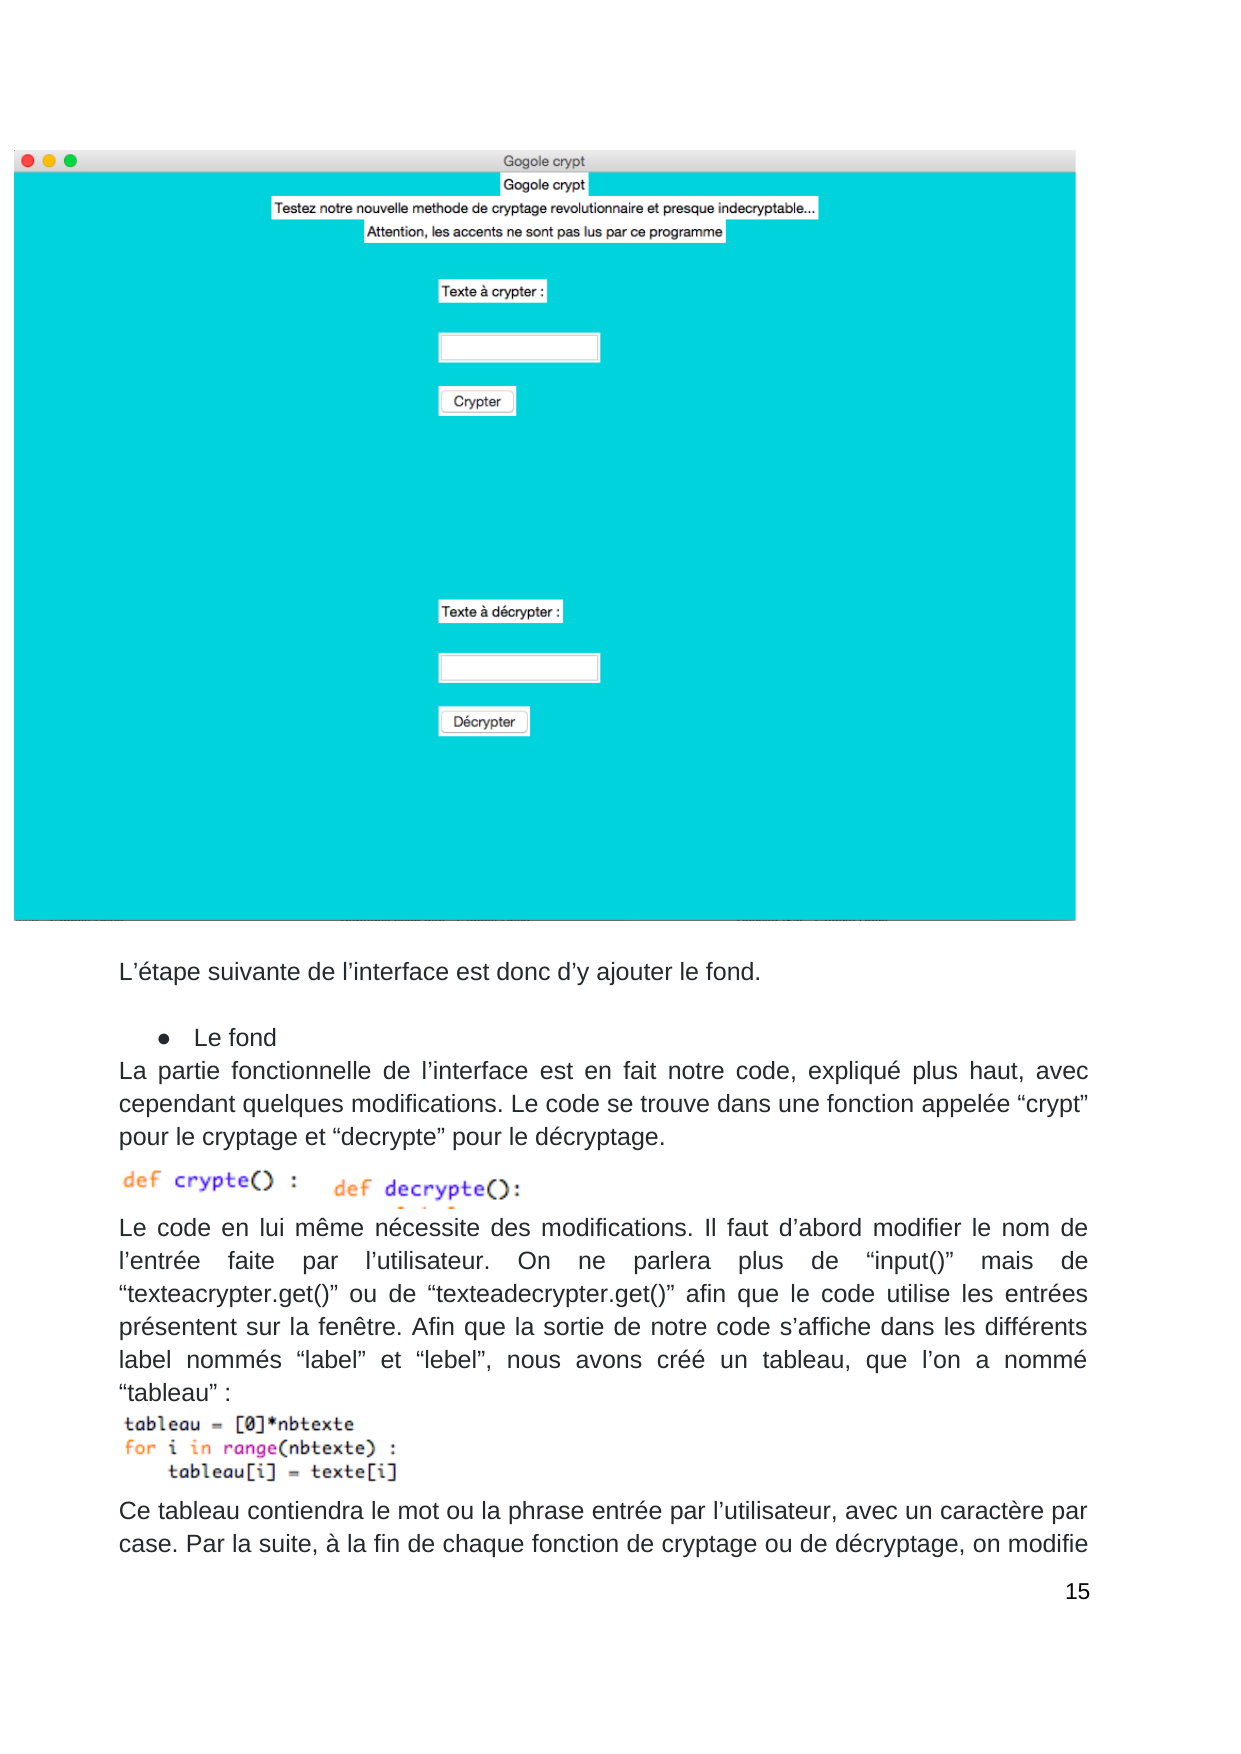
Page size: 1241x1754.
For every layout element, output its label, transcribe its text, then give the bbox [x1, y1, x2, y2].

text Ce tableau contiendra le mot ou la phrase entrée par l’utilisateur, avec un caractère par case. Par la suite, à la fin de chaque fonction de cryptage ou de décryptage, on modifie [119, 1496, 1090, 1557]
picture [118, 1155, 533, 1209]
picture [118, 1411, 413, 1486]
text Le code en lui même nécessite des modifications. Il faut d’abord modifier le nom de l’entrée faite par l’utilisateur. On ne parlera plus de “input()” mais de “texteacrypter.get()” ou de “texteadecrypter.get()” afin que le code utilise les entrées présentent sur la fenêtre. Afin que la sortie de notre code s’affiche dans les différents label nommés “label” et “lebel”, nous avons créé un tableau, que l’on a nommé “tableau” : [119, 1213, 1090, 1407]
text La partie fonctionnelle de l’interface est en fait notre code, expliqué plus haut, avec cependant quelques modifications. Le code se trouve dans une fonction appelée “crypt” pour le cryptage et “decrypte” pour le décryptage. [119, 1056, 1090, 1151]
picture [14, 150, 1076, 921]
list Le fond [156, 1023, 1090, 1052]
text L’étape suivante de l’interface est donc d’y ajouter le fond. [119, 957, 1090, 986]
